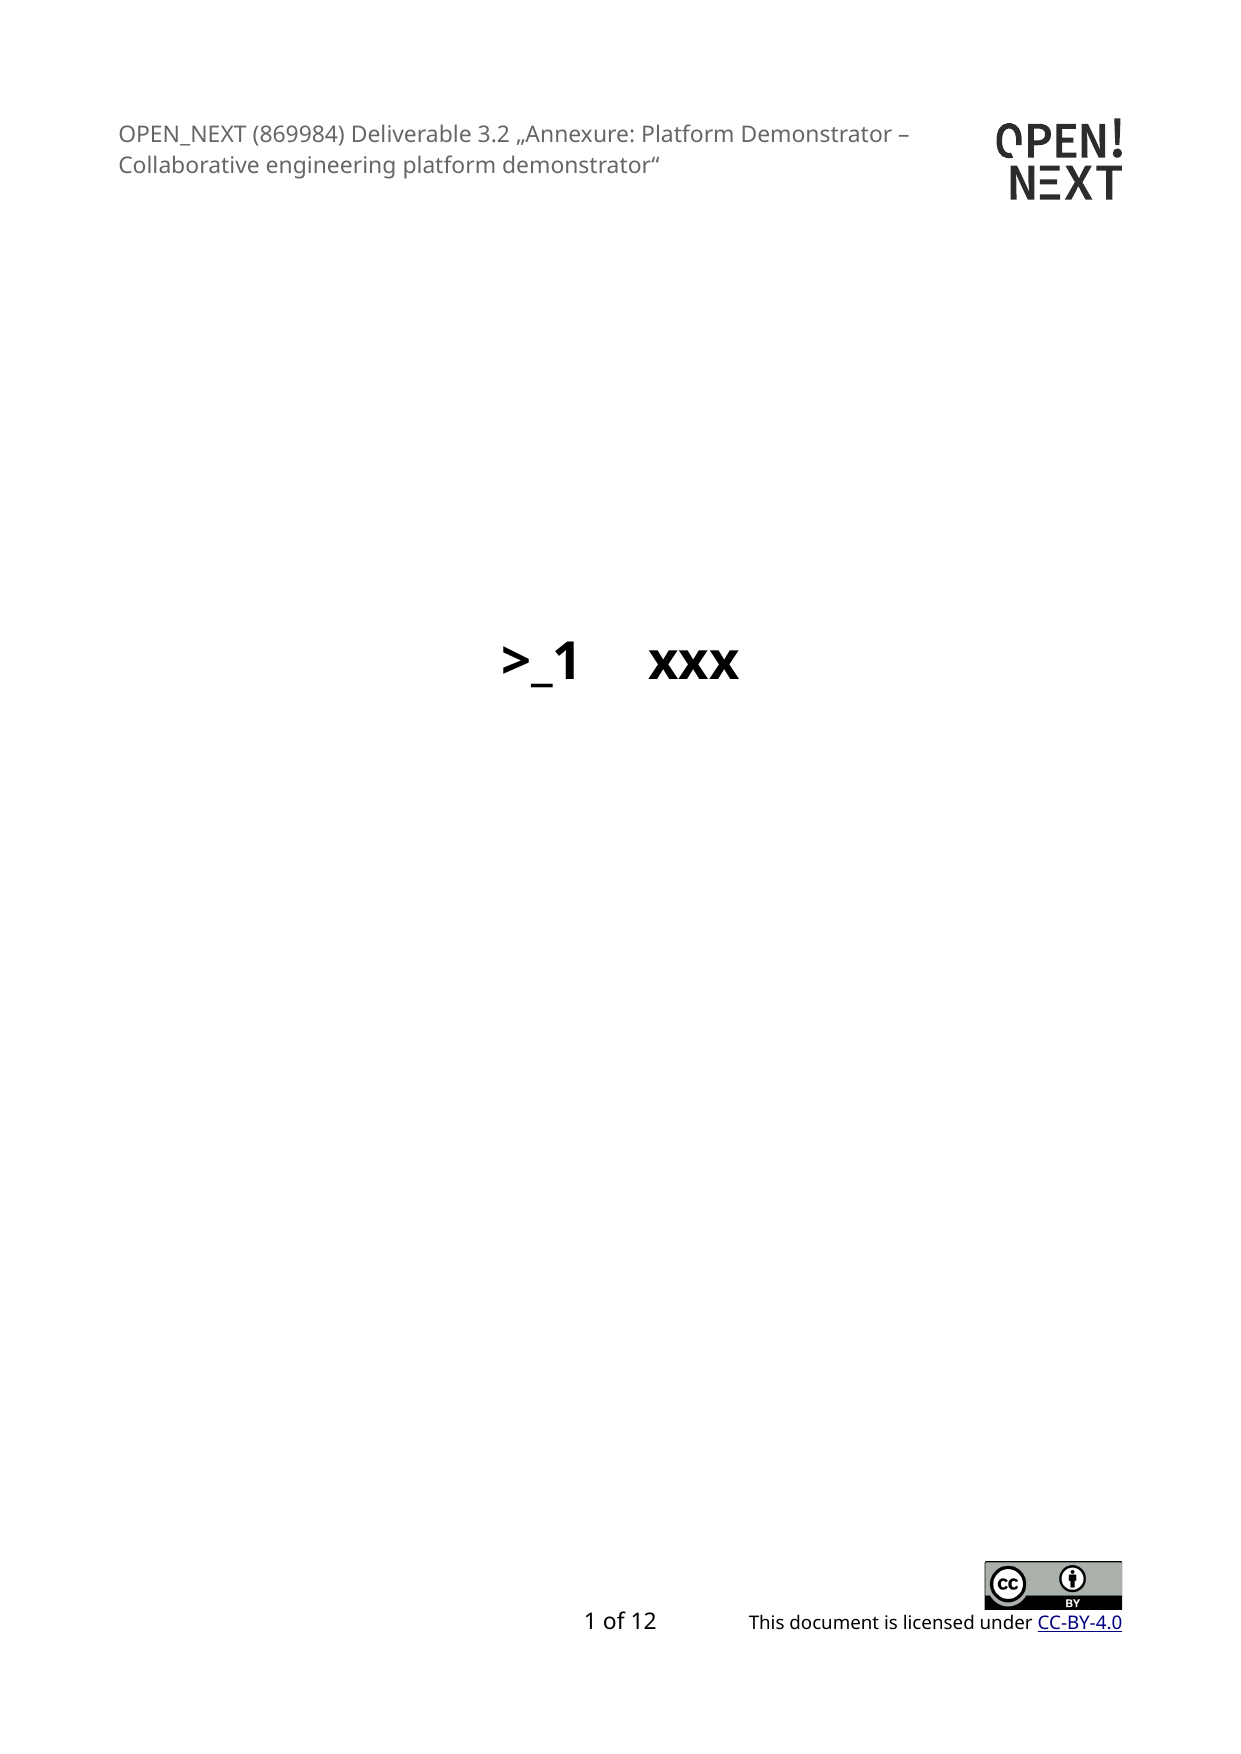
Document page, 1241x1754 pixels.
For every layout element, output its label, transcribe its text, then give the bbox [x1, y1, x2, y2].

subtitle xxx [118, 623, 1122, 695]
picture [984, 1561, 1123, 1610]
